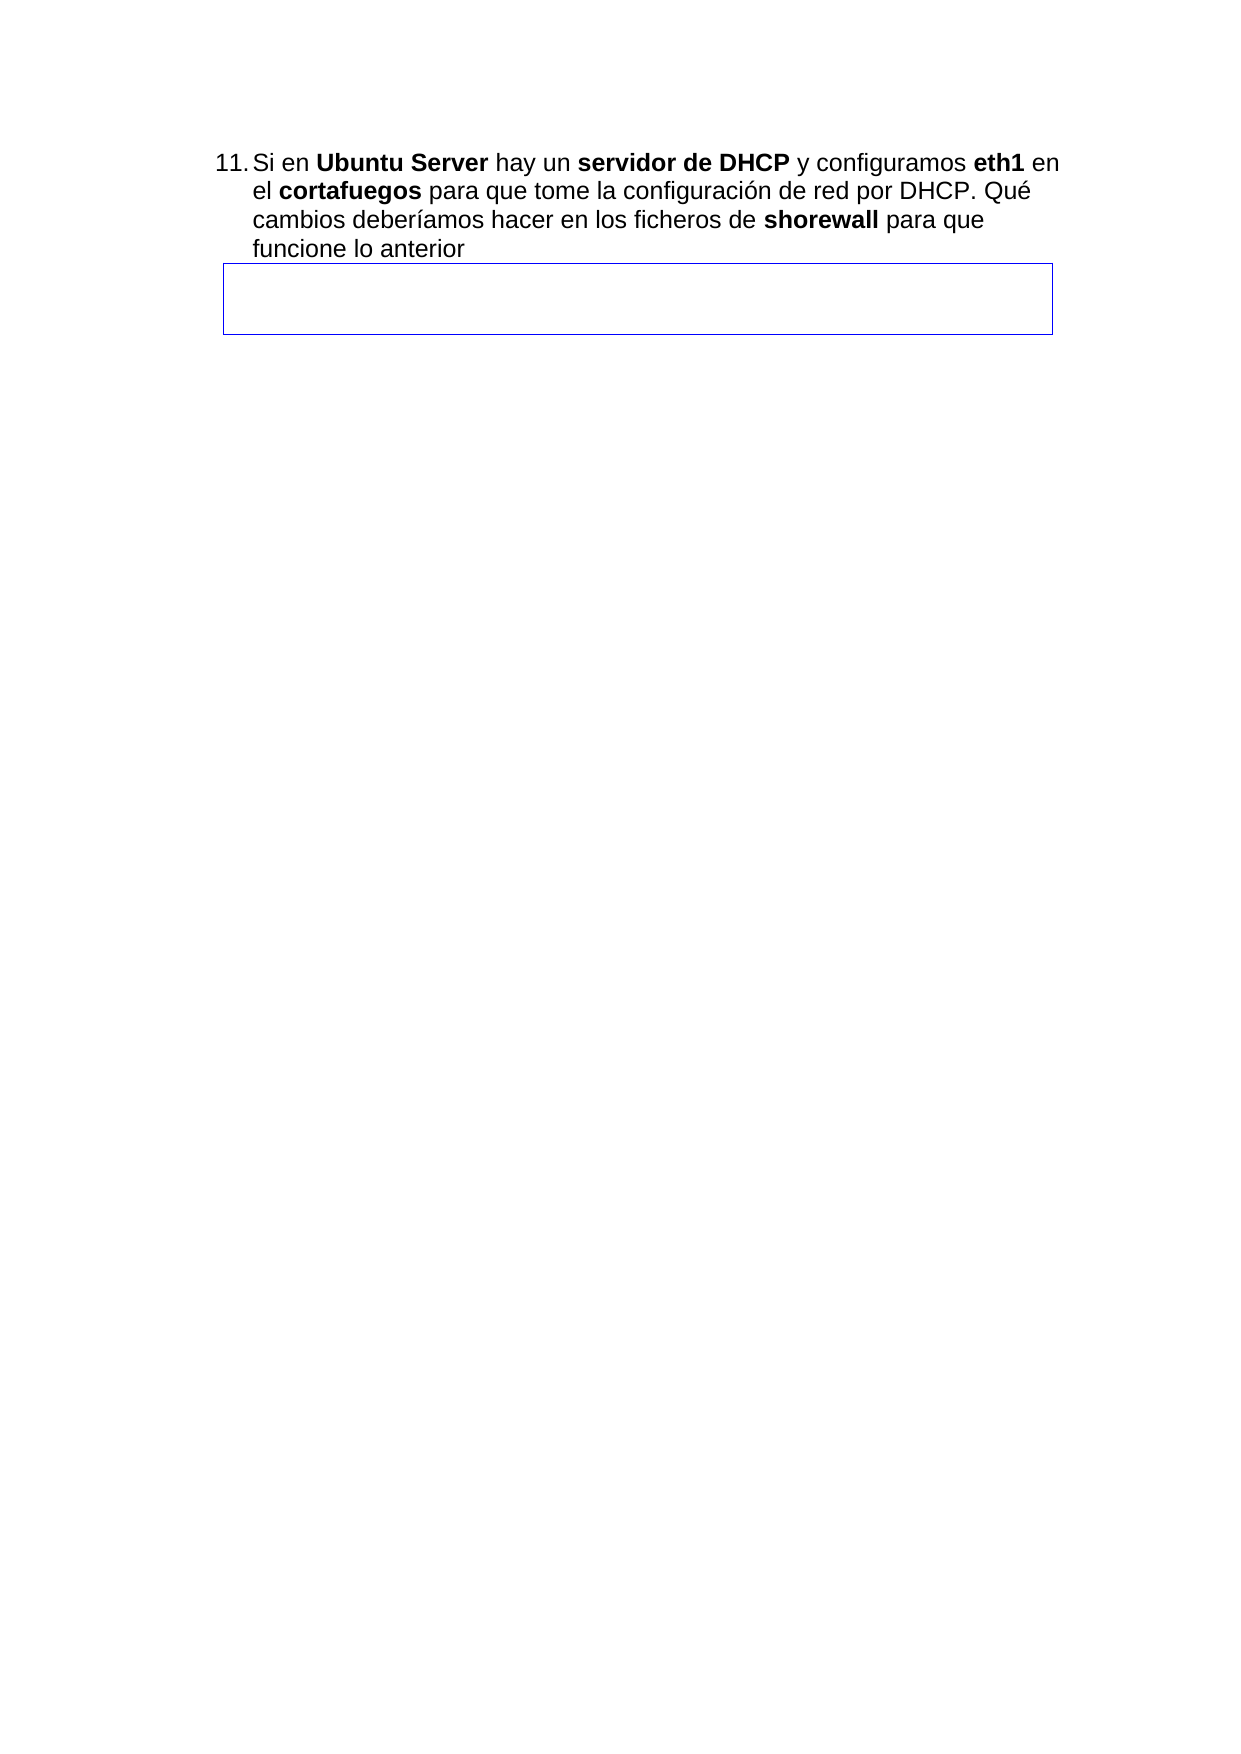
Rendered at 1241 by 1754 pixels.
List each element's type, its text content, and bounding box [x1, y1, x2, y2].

list Si en Ubuntu Server hay un servidor de DHCP y configuramos eth1 en el cortafuegos para que tome la configuración de red por DHCP. Qué cambios deberíamos hacer en los ficheros de shorewall para que funcione lo anterior [215, 148, 1063, 263]
table_header [224, 264, 1052, 334]
